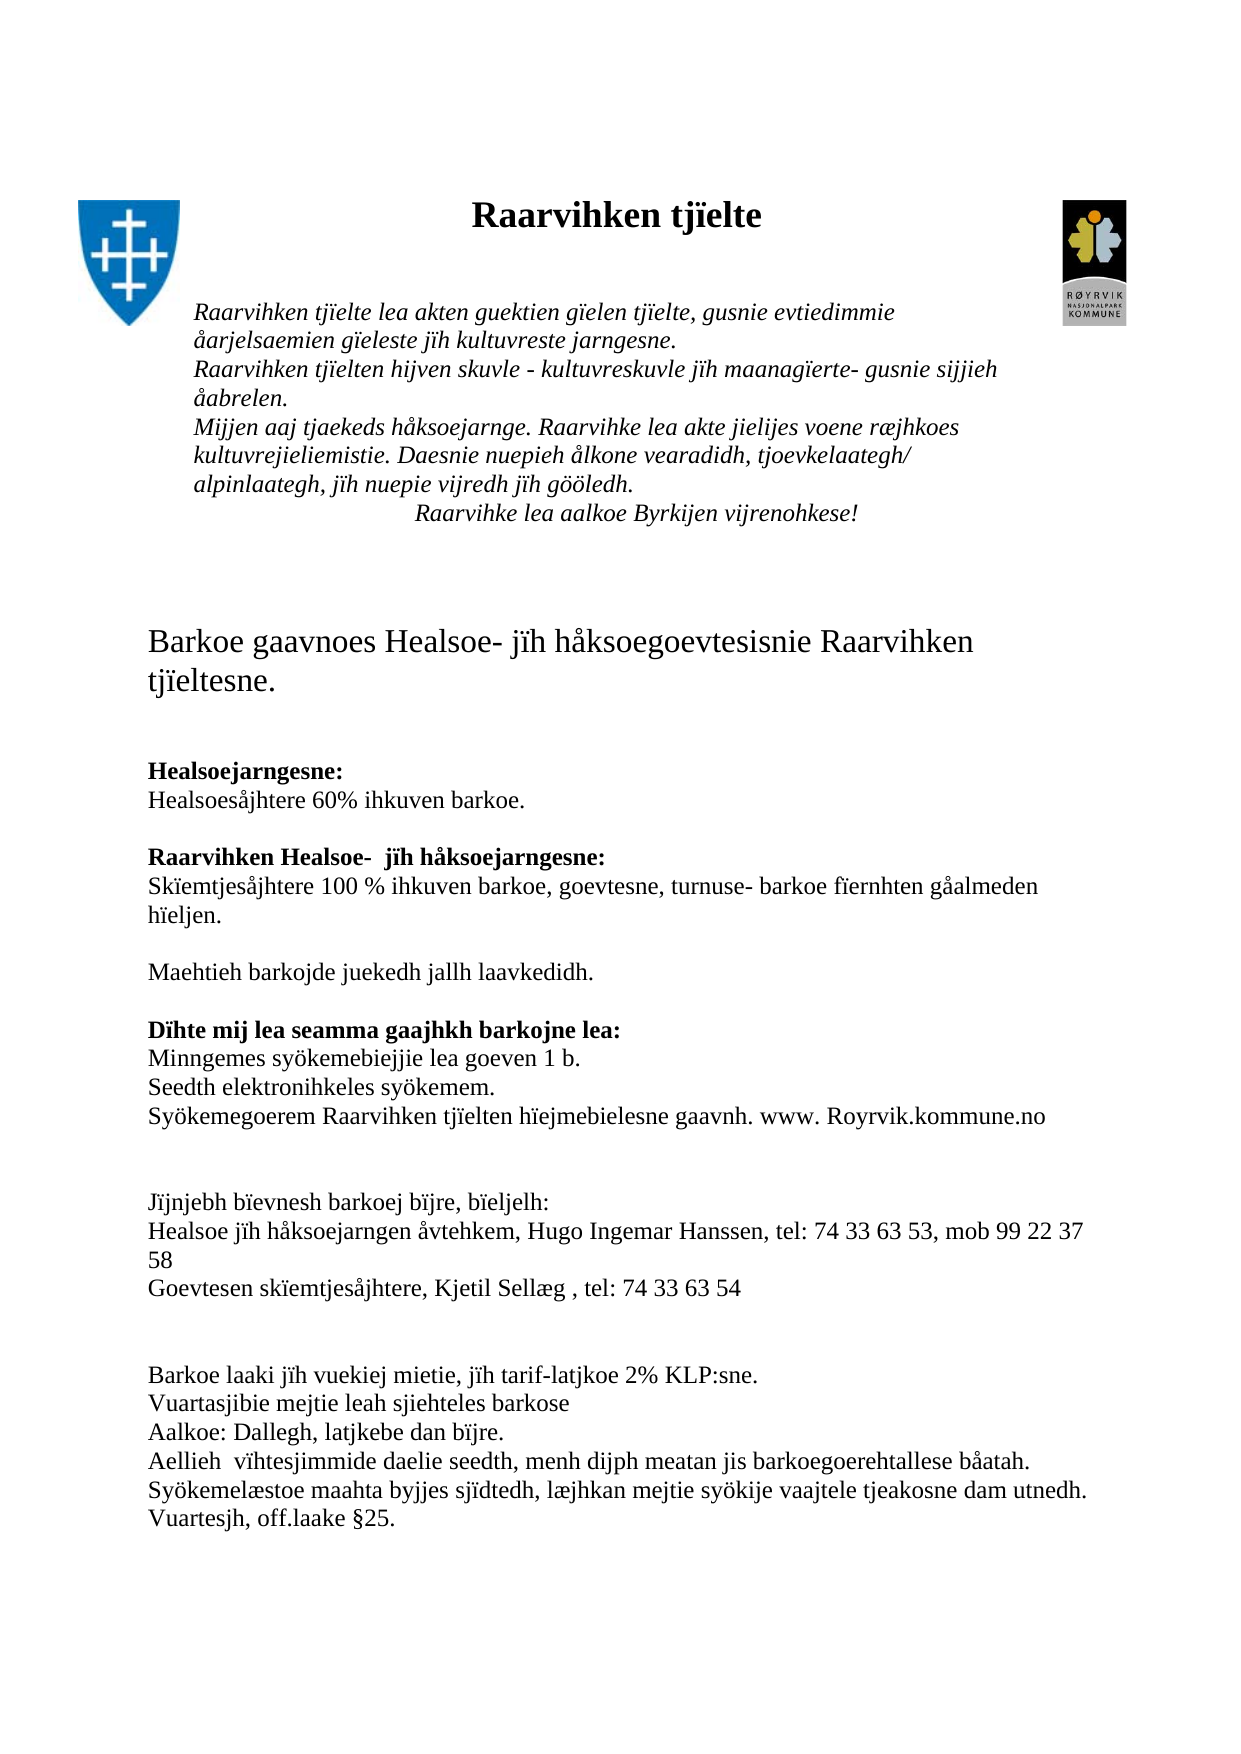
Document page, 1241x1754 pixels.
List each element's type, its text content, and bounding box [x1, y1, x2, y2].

text Aalkoe: Dallegh, latjkebe dan bïjre. [148, 1417, 1093, 1446]
picture [1062, 200, 1127, 326]
text Jïjnjebh bïevnesh barkoej bïjre, bïeljelh: [148, 1187, 1093, 1216]
text Raarvihken tjïelten hijven skuvle - kultuvreskuvle jïh maanagïerte- gusnie sijjieh åabrelen. [193, 354, 1040, 412]
text Barkoe laaki jïh vuekiej mietie, jïh tarif-latjkoe 2% KLP:sne. [148, 1360, 1093, 1388]
text Raarvihken tjïelte [193, 192, 1040, 235]
text Maehtieh barkojde juekedh jallh laavkedidh. [148, 957, 1093, 986]
picture [78, 200, 180, 326]
text Minngemes syökemebiejjie lea goeven 1 b. [148, 1043, 1093, 1072]
text Raarvihken Healsoe- jïh håksoejarngesne: [148, 842, 1093, 871]
text Healsoejarngesne: [148, 756, 1093, 785]
text Barkoe gaavnoes Healsoe- jïh håksoegoevtesisnie Raarvihken tjïeltesne. [148, 622, 1093, 698]
text Syökemegoerem Raarvihken tjïelten hïejmebielesne gaavnh. www. Royrvik.kommune.no [148, 1101, 1093, 1130]
text Seedth elektronihkeles syökemem. [148, 1072, 1093, 1101]
text Skïemtjesåjhtere 100 % ihkuven barkoe, goevtesne, turnuse- barkoe fïernhten gåalmeden hïeljen. [148, 871, 1093, 928]
text Dïhte mij lea seamma gaajhkh barkojne lea: [148, 1015, 1093, 1043]
text Healsoe jïh håksoejarngen åvtehkem, Hugo Ingemar Hanssen, tel: 74 33 63 53, mob 99 22 37 58 [148, 1216, 1093, 1273]
text Healsoesåjhtere 60% ihkuven barkoe. [148, 785, 1093, 813]
text Goevtesen skïemtjesåjhtere, Kjetil Sellæg , tel: 74 33 63 54 [148, 1273, 1093, 1302]
text Raarvihken tjïelte lea akten guektien gïelen tjïelte, gusnie evtiedimmie åarjelsaemien gïeleste jïh kultuvreste jarngesne. [193, 297, 1040, 354]
text Raarvihke lea aalkoe Byrkijen vijrenohkese! [341, 498, 1040, 527]
text Aellieh vïhtesjimmide daelie seedth, menh dijph meatan jis barkoegoerehtallese båatah. Syökemelæstoe maahta byjjes sjïdtedh, læjhkan mejtie syökije vaajtele tjeakosne dam utnedh. Vuartesjh, off.laake §25. [148, 1446, 1093, 1532]
text Mijjen aaj tjaekeds håksoejarnge. Raarvihke lea akte jielijes voene ræjhkoes kultuvrejieliemistie. Daesnie nuepieh ålkone vearadidh, tjoevkelaategh/ alpinlaategh, jïh nuepie vijredh jïh gööledh. [193, 412, 1040, 498]
text Vuartasjibie mejtie leah sjiehteles barkose [148, 1388, 1093, 1417]
